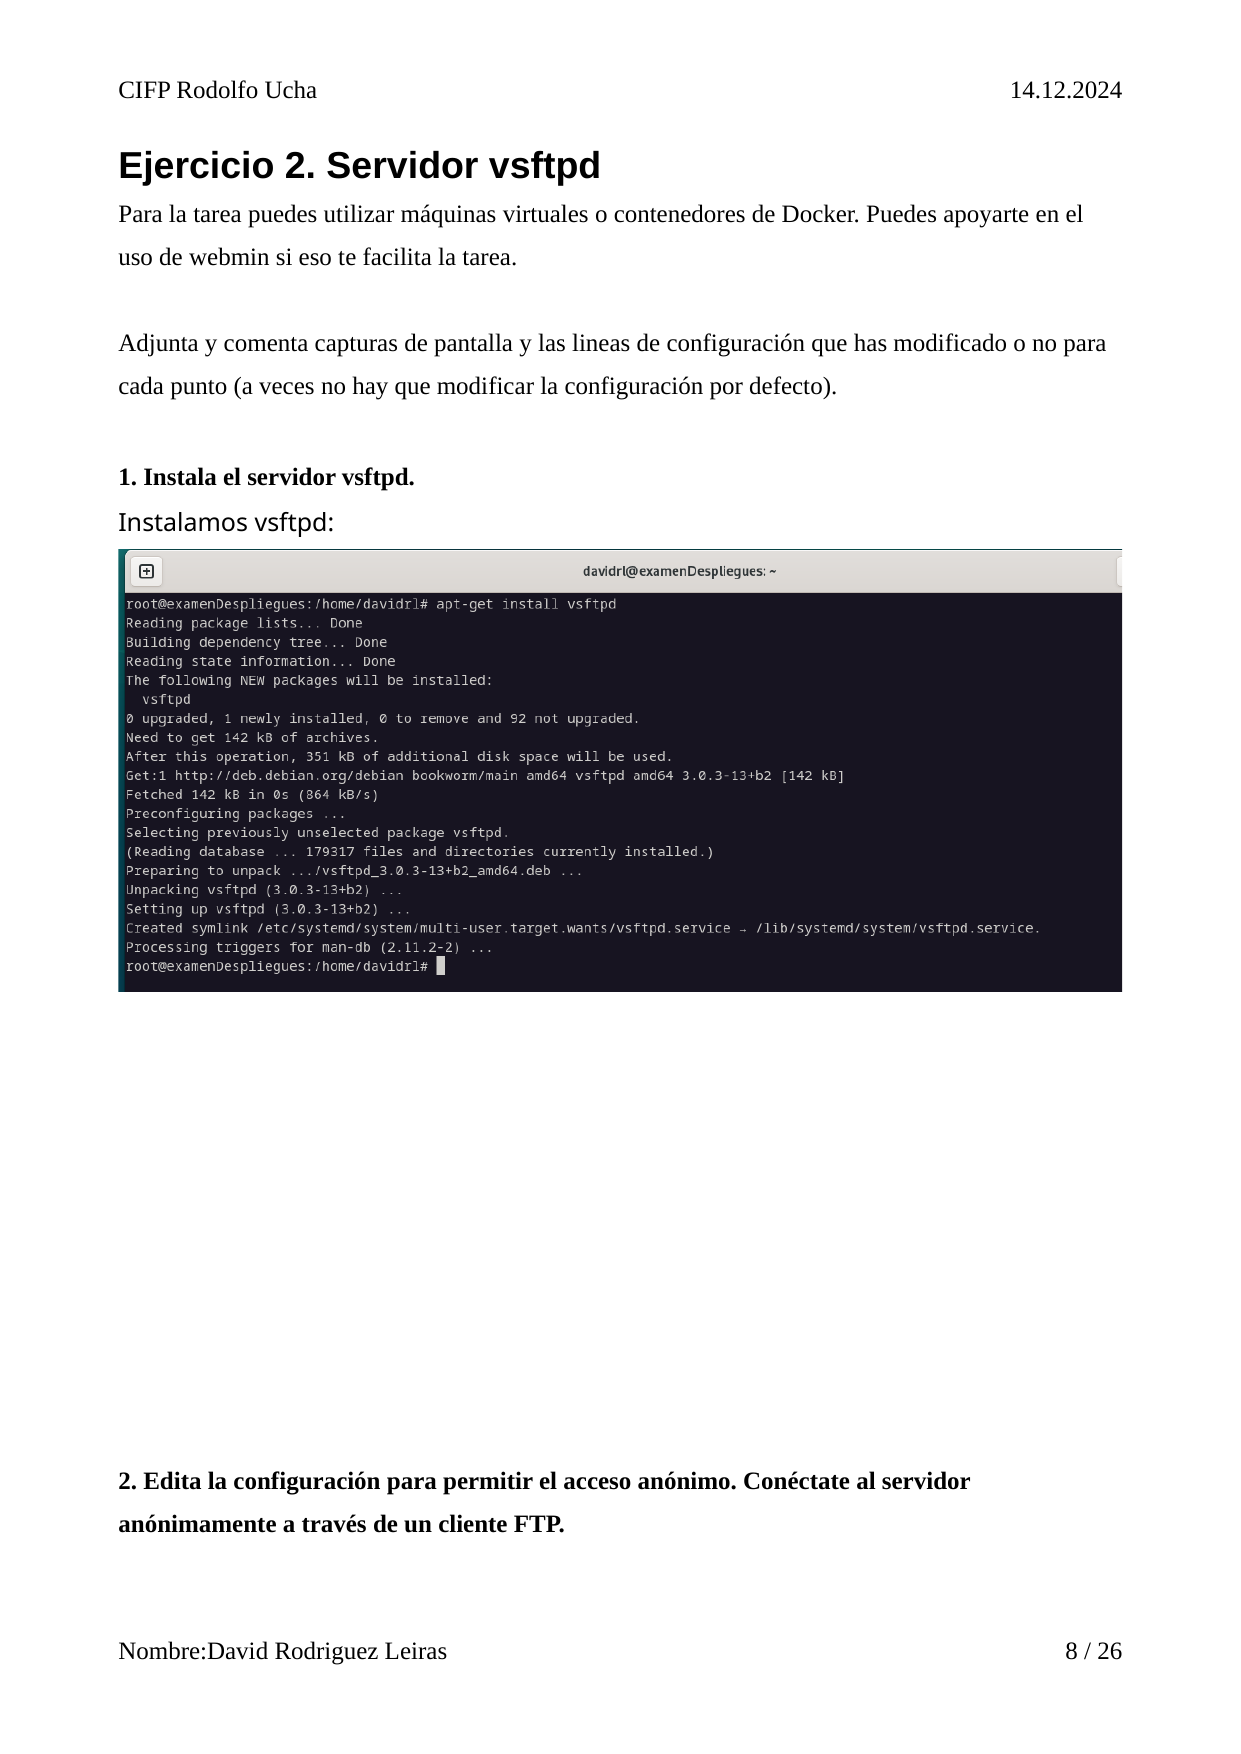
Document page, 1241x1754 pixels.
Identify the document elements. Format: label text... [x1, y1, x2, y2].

subtitle Ejercicio 2. Servidor vsftpd [118, 143, 1122, 186]
text Instalamos vsftpd: [118, 505, 1122, 549]
text [118, 992, 1122, 1064]
text 2. Edita la configuración para permitir el acceso anónimo. Conéctate al servidor anónimamente a través de un cliente FTP. [118, 1466, 1122, 1538]
text 1. Instala el servidor vsftpd. [118, 462, 1122, 491]
text Para la tarea puedes utilizar máquinas virtuales o contenedores de Docker. Puedes apoyarte en el uso de webmin si eso te facilita la tarea. [118, 199, 1122, 271]
text Adjunta y comenta capturas de pantalla y las lineas de configuración que has modificado o no para cada punto (a veces no hay que modificar la configuración por defecto). [118, 285, 1122, 400]
